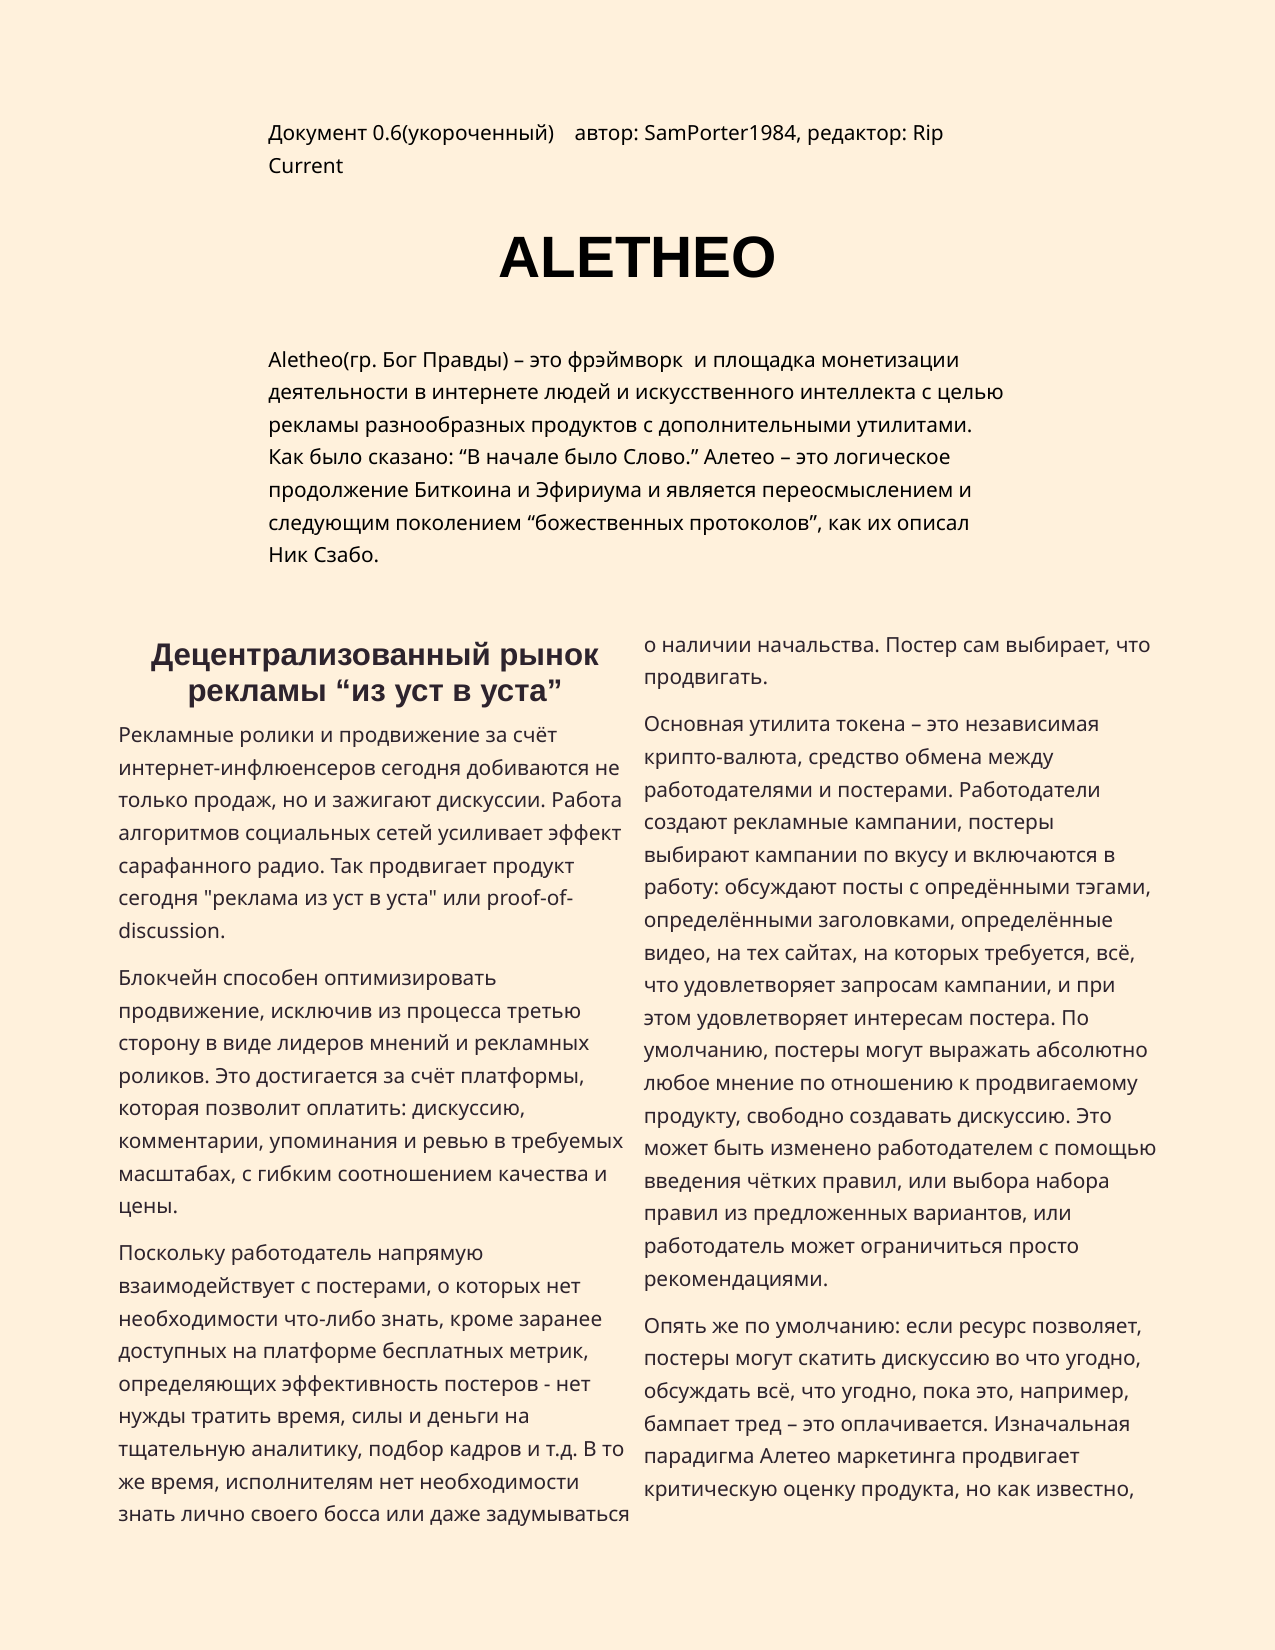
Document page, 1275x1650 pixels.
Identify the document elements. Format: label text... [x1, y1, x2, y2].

text о наличии начальства. Постер сам выбирает, что продвигать. [643, 630, 1157, 691]
text Рекламные ролики и продвижение за счёт интернет-инфлюенсеров сегодня добиваются не только продаж, но и зажигают дискуссии. Работа алгоритмов социальных сетей усиливает эффект сарафанного радио. Так продвигает продукт сегодня "реклама из уст в уста" или proof-of-discussion. [118, 720, 632, 944]
text Поскольку работодатель напрямую взаимодействует с постерами, о которых нет необходимости что-либо знать, кроме заранее доступных на платформе бесплатных метрик, определяющих эффективность постеров - нет нужды тратить время, силы и деньги на тщательную аналитику, подбор кадров и т.д. В то же время, исполнителям нет необходимости знать лично своего босса или даже задумываться [118, 1238, 632, 1528]
text Основная утилита токена – это независимая крипто-валюта, средство обмена между работодателями и постерами. Работодатели создают рекламные кампании, постеры выбирают кампании по вкусу и включаются в работу: обсуждают посты с опредёнными тэгами, определёнными заголовками, определённые видео, на тех сайтах, на которых требуется, всё, что удовлетворяет запросам кампании, и при этом удовлетворяет интересам постера. По умолчанию, постеры могут выражать абсолютно любое мнение по отношению к продвигаемому продукту, свободно создавать дискуссию. Это может быть изменено работодателем с помощью введения чётких правил, или выбора набора правил из предложенных вариантов, или работодатель может ограничиться просто рекомендациями. [643, 709, 1157, 1292]
text Опять же по умолчанию: если ресурс позволяет, постеры могут скатить дискуссию во что угодно, обсуждать всё, что угодно, пока это, например, бампает тред – это оплачивается. Изначальная парадигма Алетео маркетинга продвигает критическую оценку продукта, но как известно, [643, 1311, 1157, 1502]
subtitle Децентрализованный рынок рекламы “из уст в уста” [118, 636, 632, 708]
text Блокчейн способен оптимизировать продвижение, исключив из процесса третью сторону в виде лидеров мнений и рекламных роликов. Это достигается за счёт платформы, которая позволит оплатить: дискуссию, комментарии, упоминания и ревью в требуемых масштабах, с гибким соотношением качества и цены. [118, 963, 632, 1220]
